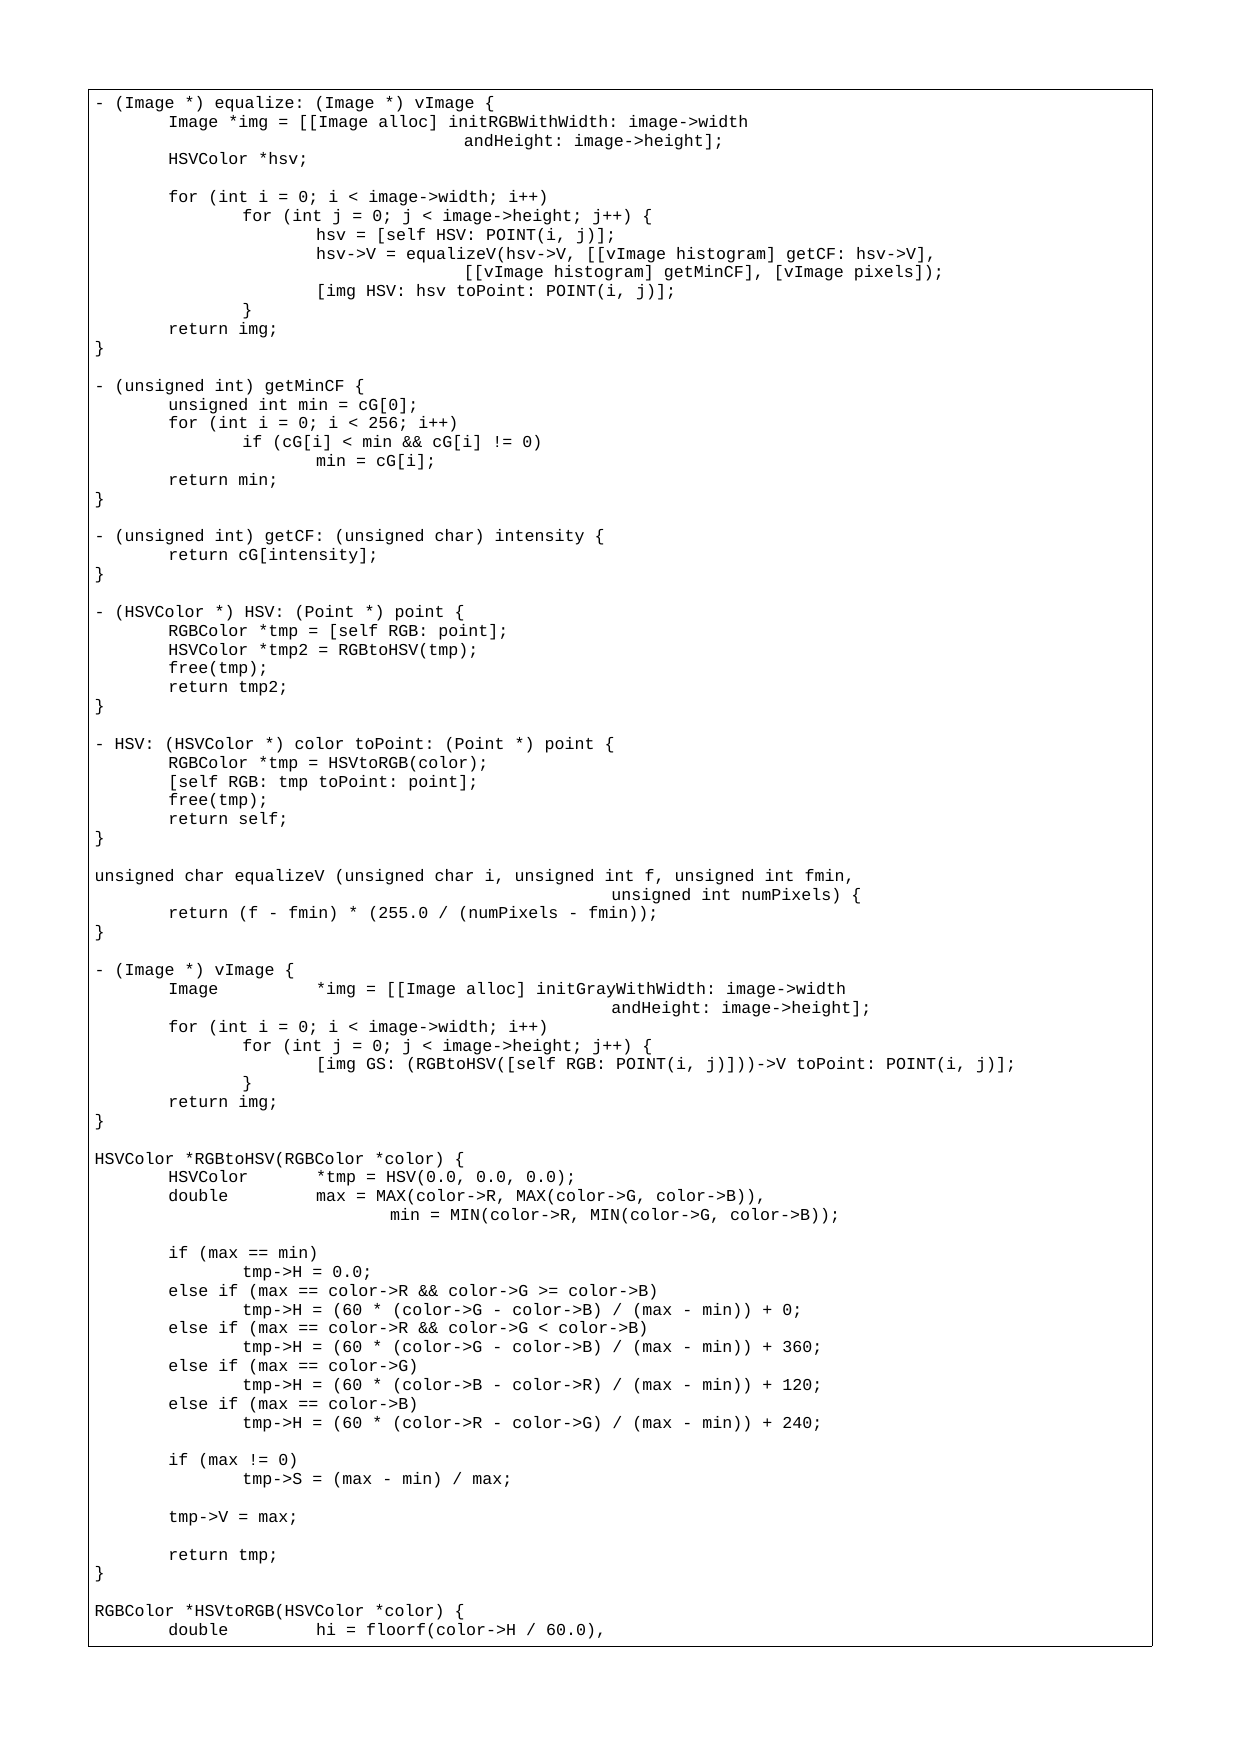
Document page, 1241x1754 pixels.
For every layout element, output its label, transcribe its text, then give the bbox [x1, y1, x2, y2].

table_header - (Image *) equalize: (Image *) vImage { Image *img = [[Image alloc] initRGBWithWidth: image->width andHeight: image->height]; HSVColor *hsv; for (int i = 0; i < image->width; i++) for (int j = 0; j < image->height; j++) { hsv = [self HSV: POINT(i, j)]; hsv->V = equalizeV(hsv->V, [[vImage histogram] getCF: hsv->V], [[vImage histogram] getMinCF], [vImage pixels]); [img HSV: hsv toPoint: POINT(i, j)]; } return img; } - (unsigned int) getMinCF { unsigned int min = cG[0]; for (int i = 0; i < 256; i++) if (cG[i] < min && cG[i] != 0) min = cG[i]; return min; } - (unsigned int) getCF: (unsigned char) intensity { return cG[intensity]; } - (HSVColor *) HSV: (Point *) point { RGBColor *tmp = [self RGB: point]; HSVColor *tmp2 = RGBtoHSV(tmp); free(tmp); return tmp2; } - HSV: (HSVColor *) color toPoint: (Point *) point { RGBColor *tmp = HSVtoRGB(color); [self RGB: tmp toPoint: point]; free(tmp); return self; } unsigned char equalizeV (unsigned char i, unsigned int f, unsigned int fmin, unsigned int numPixels) { return (f - fmin) * (255.0 / (numPixels - fmin)); } - (Image *) vImage { Image *img = [[Image alloc] initGrayWithWidth: image->width andHeight: image->height]; for (int i = 0; i < image->width; i++) for (int j = 0; j < image->height; j++) { [img GS: (RGBtoHSV([self RGB: POINT(i, j)]))->V toPoint: POINT(i, j)]; } return img; } HSVColor *RGBtoHSV(RGBColor *color) { HSVColor *tmp = HSV(0.0, 0.0, 0.0); double max = MAX(color->R, MAX(color->G, color->B)), min = MIN(color->R, MIN(color->G, color->B)); if (max == min) tmp->H = 0.0; else if (max == color->R && color->G >= color->B) tmp->H = (60 * (color->G - color->B) / (max - min)) + 0; else if (max == color->R && color->G < color->B) tmp->H = (60 * (color->G - color->B) / (max - min)) + 360; else if (max == color->G) tmp->H = (60 * (color->B - color->R) / (max - min)) + 120; else if (max == color->B) tmp->H = (60 * (color->R - color->G) / (max - min)) + 240; if (max != 0) tmp->S = (max - min) / max; tmp->V = max; return tmp; } RGBColor *HSVtoRGB(HSVColor *color) { double hi = floorf(color->H / 60.0), [89, 90, 1152, 1646]
